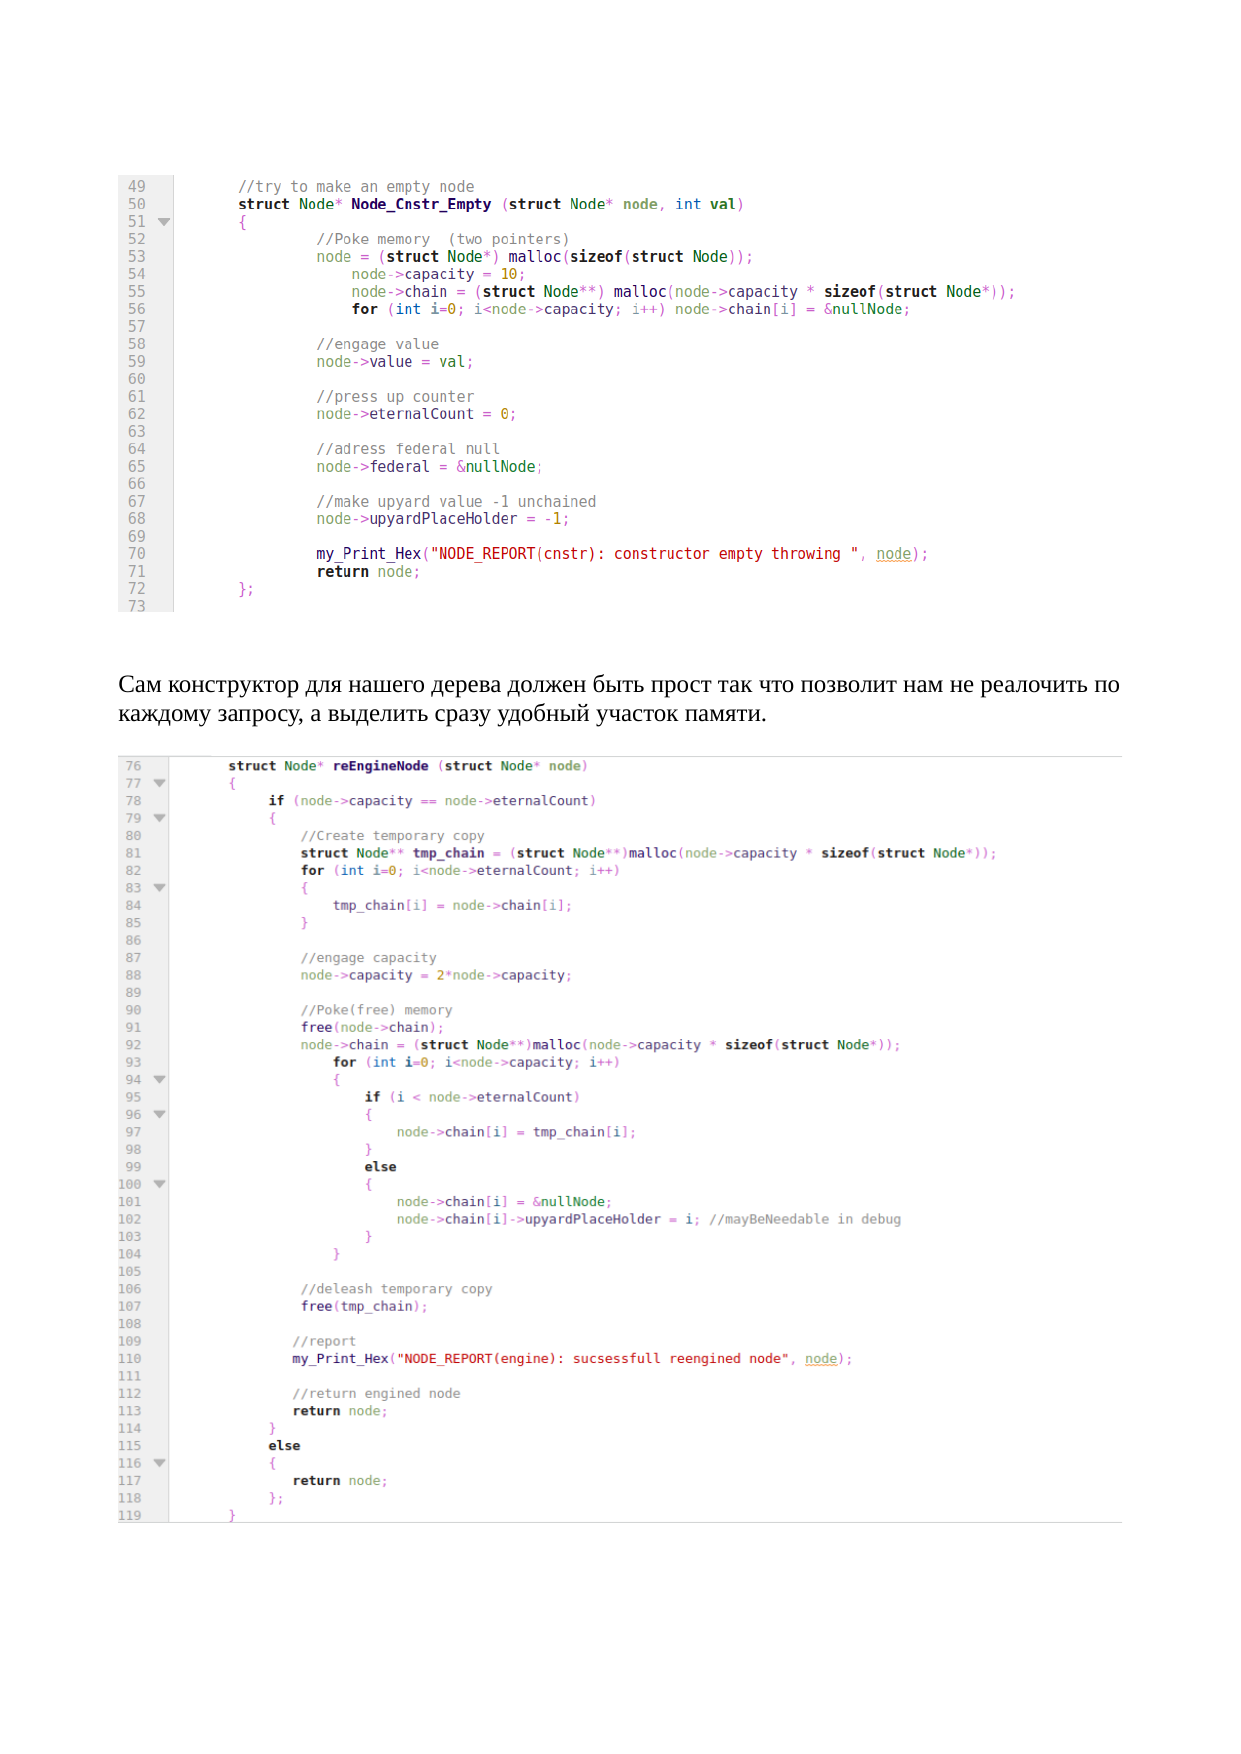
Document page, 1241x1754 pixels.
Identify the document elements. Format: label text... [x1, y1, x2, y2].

picture [118, 175, 1123, 612]
text Сам конструктор для нашего дерева должен быть прост так что позволит нам не реалочить по каждому запросу, а выделить сразу удобный участок памяти. [118, 669, 1122, 727]
picture [118, 755, 1123, 1523]
